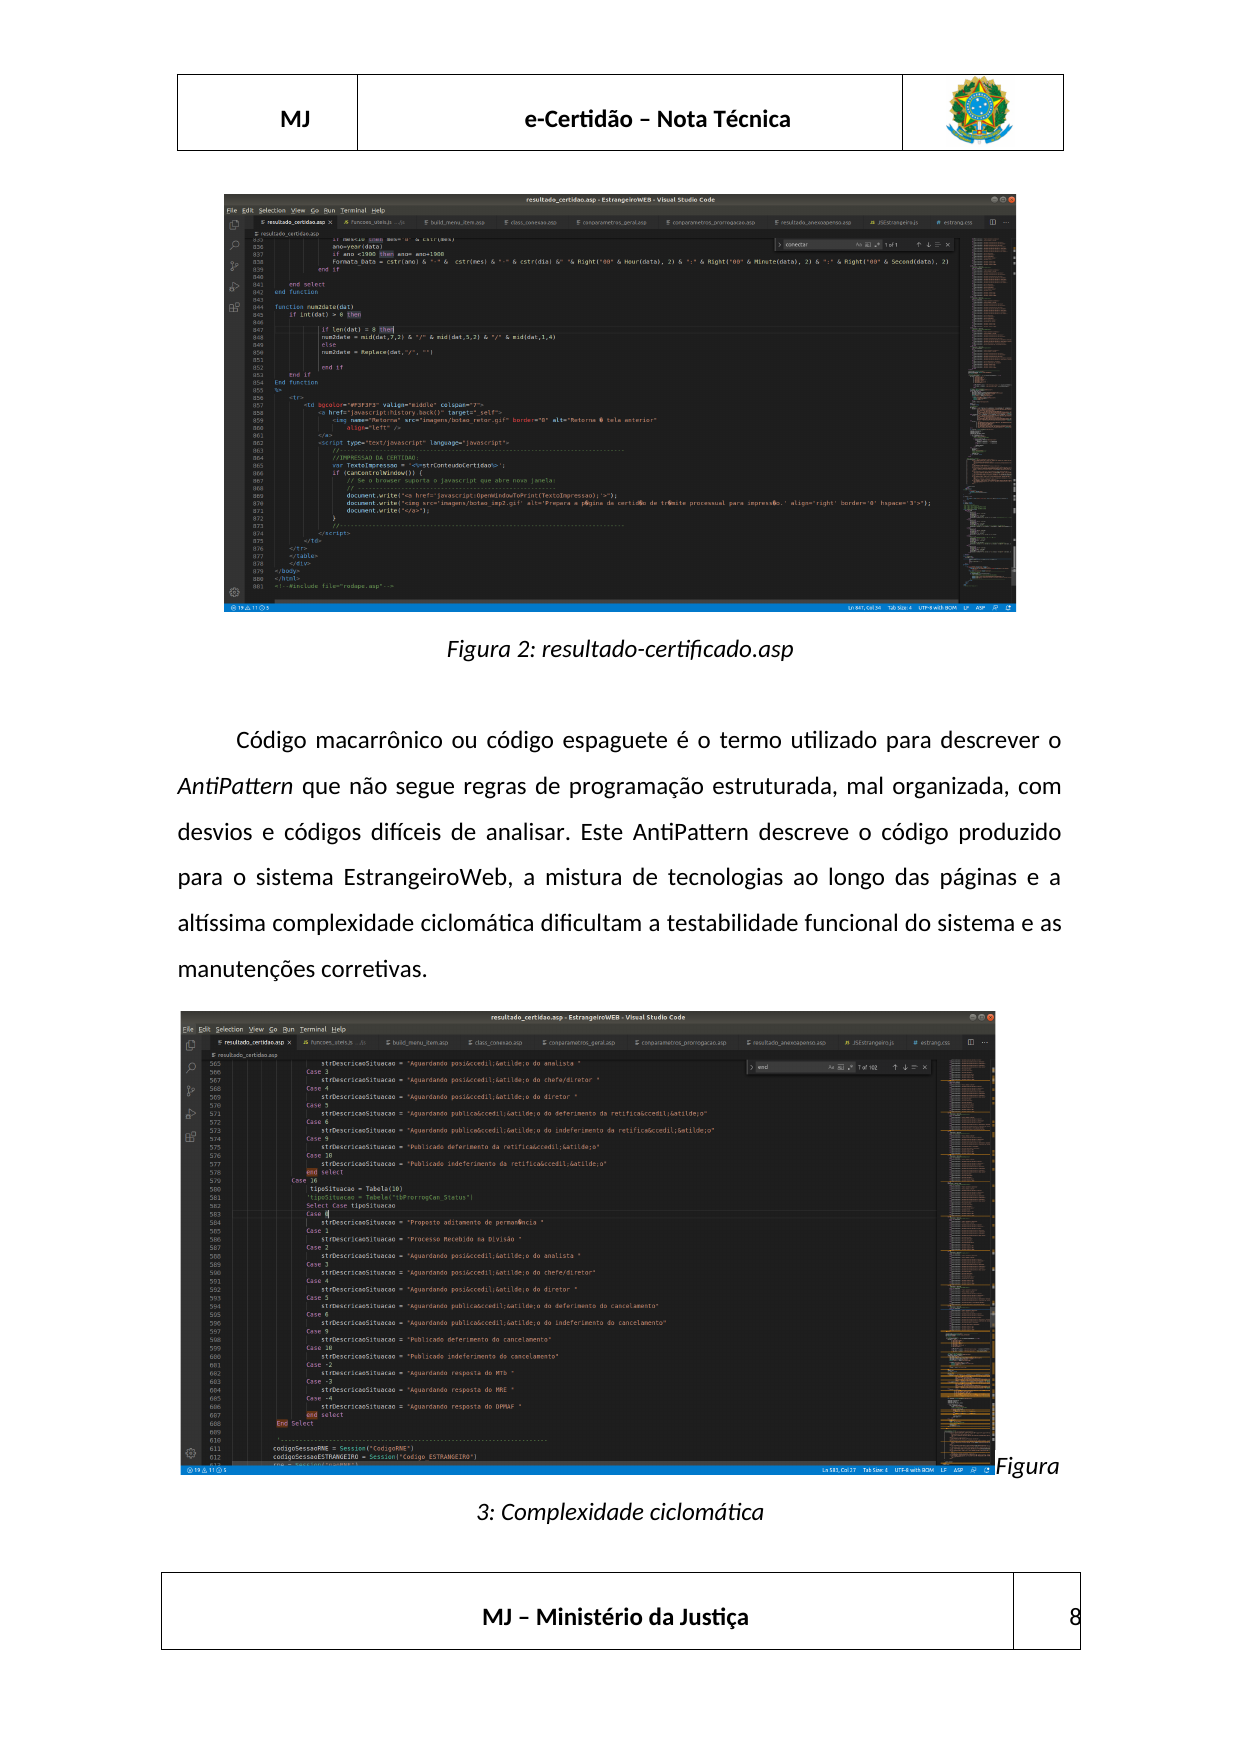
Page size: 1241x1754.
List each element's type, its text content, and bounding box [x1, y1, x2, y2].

text Figura 3: Complexidade ciclomática [177, 1011, 1063, 1526]
picture [180, 1011, 996, 1475]
text Figura 2: resultado-certificado.asp [199, 194, 1041, 663]
picture [224, 194, 1017, 612]
text Código macarrônico ou código espaguete é o termo utilizado para descrever o AntiPattern que não segue regras de programação estruturada, mal organizada, com desvios e códigos difíceis de analisar. Este AntiPattern descreve o código produzido para o sistema EstrangeiroWeb, a mistura de tecnologias ao longo das páginas e a altíssima complexidade ciclomática dificultam a testabilidade funcional do sistema e as manutenções corretivas. [177, 724, 1063, 983]
picture [944, 75, 1020, 149]
